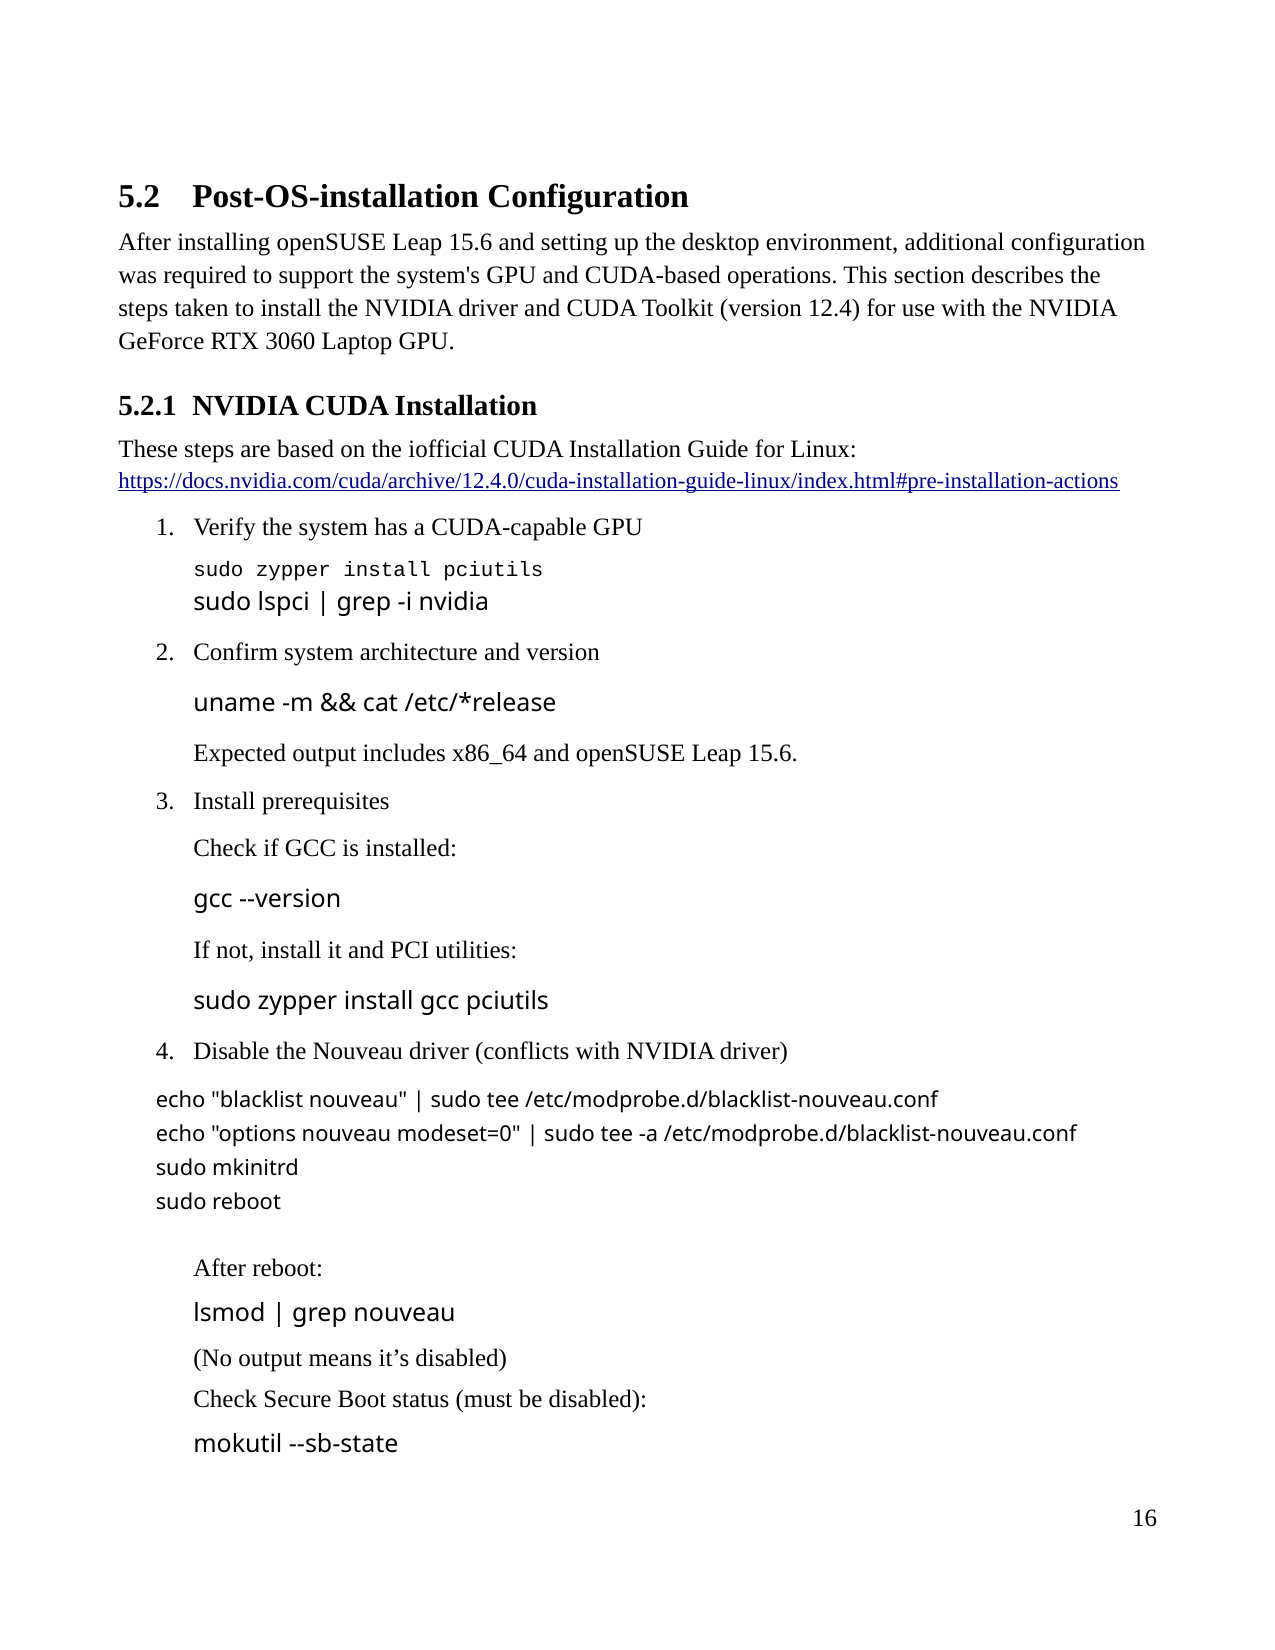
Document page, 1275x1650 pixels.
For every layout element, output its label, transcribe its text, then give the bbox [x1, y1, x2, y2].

list gcc --version [156, 881, 1157, 915]
text These steps are based on the iofficial CUDA Installation Guide for Linux: https://docs.nvidia.com/cuda/archive/12.4.0/cuda-installation-guide-linux/index.html#pre-installation-actions [118, 434, 1157, 493]
list Install prerequisites [156, 786, 1157, 814]
list lsmod | grep nouveau [156, 1295, 1157, 1329]
subtitle NVIDIA CUDA Installation [118, 388, 1157, 422]
list Expected output includes x86_64 and openSUSE Leap 15.6. [156, 738, 1157, 767]
subtitle Post-OS-installation Configuration [118, 176, 1157, 215]
list Verify the system has a CUDA-capable GPU [156, 512, 1157, 541]
list (No output means it’s disabled) [156, 1343, 1157, 1372]
list Check Secure Boot status (must be disabled): [156, 1384, 1157, 1413]
list Disable the Nouveau driver (conflicts with NVIDIA driver) [156, 1036, 1157, 1065]
list sudo zypper install pciutils [156, 559, 1157, 583]
list Check if GCC is installed: [156, 833, 1157, 862]
list uname -m && cat /etc/*release [156, 684, 1157, 718]
list sudo reboot [118, 1186, 1157, 1249]
text After installing openSUSE Leap 15.6 and setting up the desktop environment, additional configuration was required to support the system's GPU and CUDA-based operations. This section describes the steps taken to install the NVIDIA driver and CUDA Toolkit (version 12.4) for use with the NVIDIA GeForce RTX 3060 Laptop GPU. [118, 227, 1157, 355]
list sudo zypper install gcc pciutils [156, 982, 1157, 1016]
list sudo mkinitrd [118, 1152, 1157, 1182]
list mokutil --sb-state [156, 1426, 1157, 1460]
list If not, install it and PCI utilities: [156, 935, 1157, 963]
list echo "blacklist nouveau" | sudo tee /etc/modprobe.d/blacklist-nouveau.conf [118, 1084, 1157, 1113]
list sudo lspci | grep -i nvidia [156, 583, 1157, 617]
list After reboot: [156, 1253, 1157, 1282]
list echo "options nouveau modeset=0" | sudo tee -a /etc/modprobe.d/blacklist-nouveau.conf [118, 1118, 1157, 1148]
list Confirm system architecture and version [156, 637, 1157, 666]
